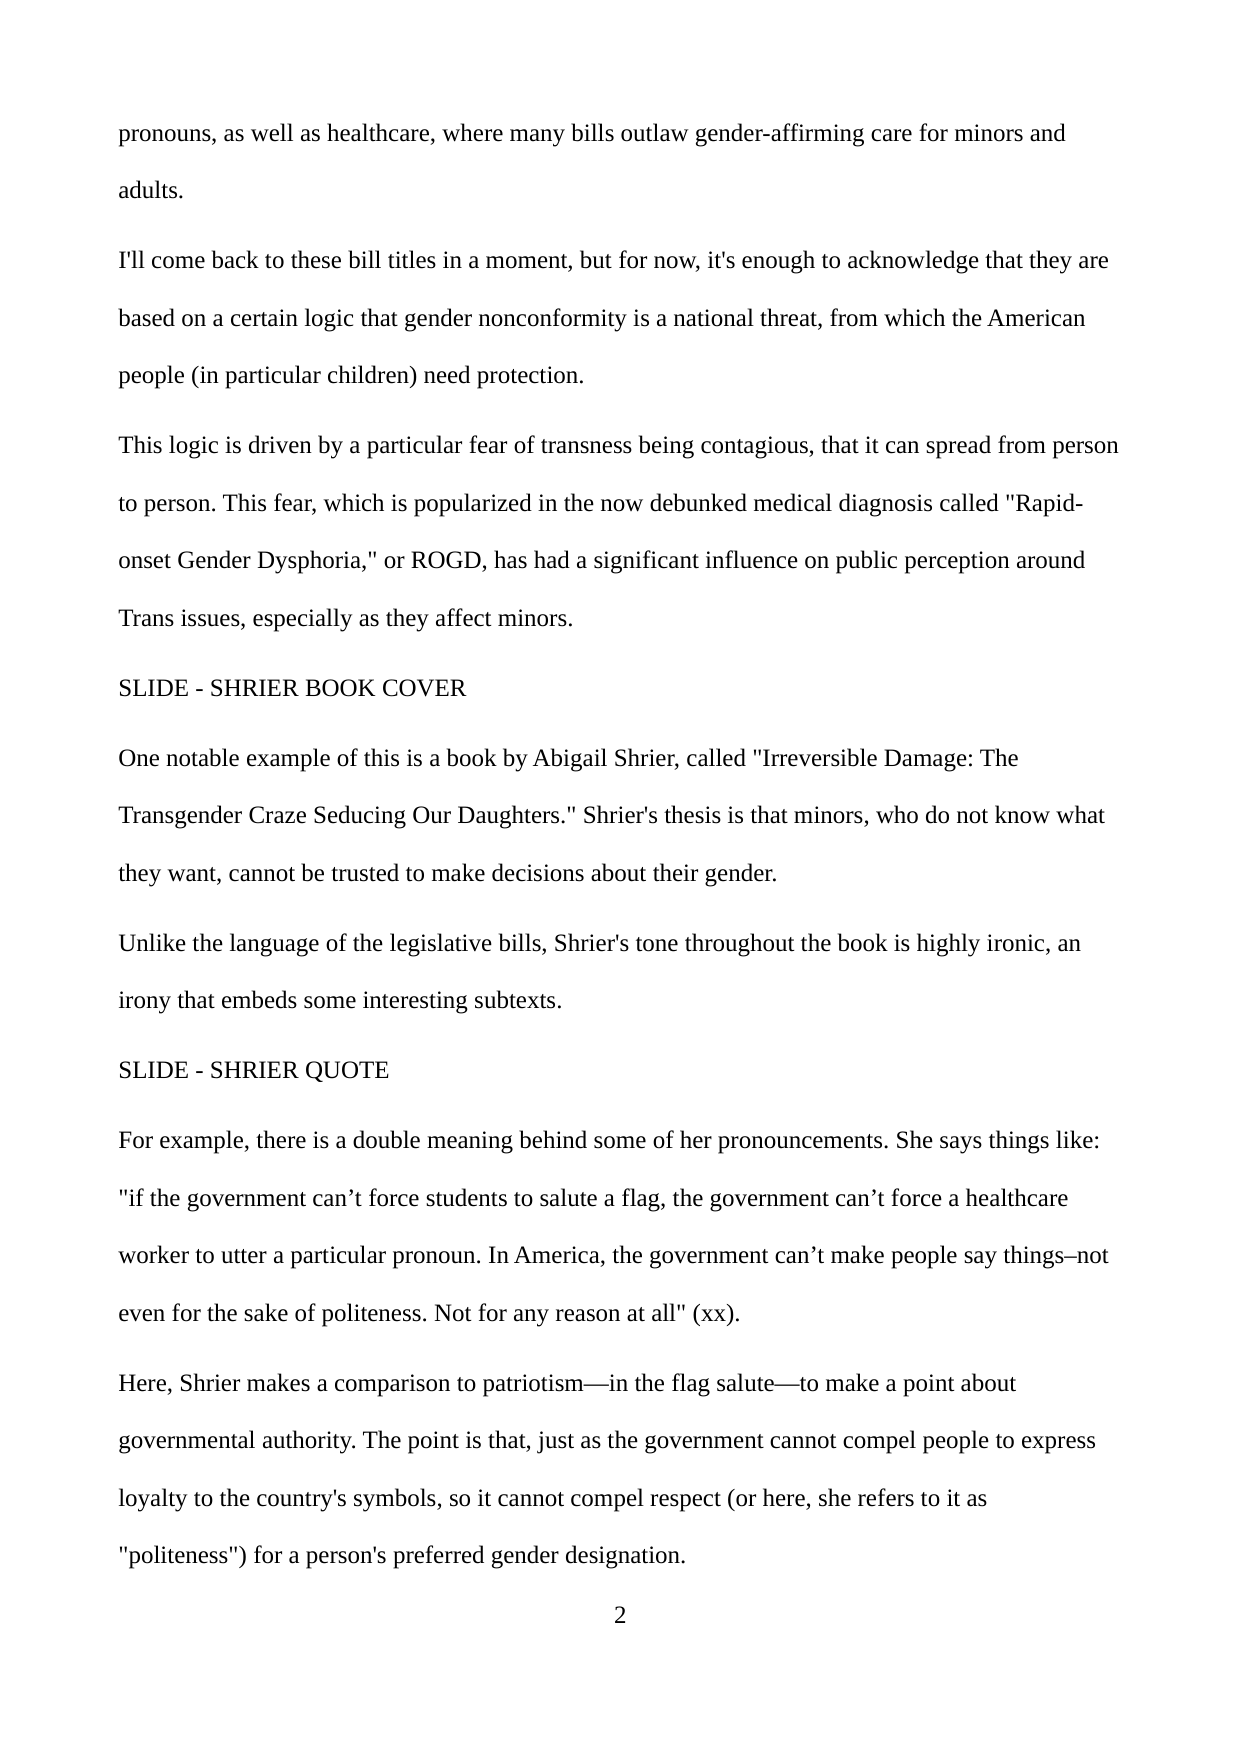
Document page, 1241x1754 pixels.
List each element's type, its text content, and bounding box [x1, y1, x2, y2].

text SLIDE - SHRIER BOOK COVER [118, 673, 1122, 702]
text pronouns, as well as healthcare, where many bills outlaw gender-affirming care for minors and adults. [118, 118, 1122, 204]
text Unlike the language of the legislative bills, Shrier's tone throughout the book is highly ironic, an irony that embeds some interesting subtexts. [118, 928, 1122, 1014]
text One notable example of this is a book by Abigail Shrier, called "Irreversible Damage: The Transgender Craze Seducing Our Daughters." Shrier's thesis is that minors, who do not know what they want, cannot be trusted to make decisions about their gender. [118, 743, 1122, 887]
text SLIDE - SHRIER QUOTE [118, 1056, 1122, 1084]
text This logic is driven by a particular fear of transness being contagious, that it can spread from person to person. This fear, which is popularized in the now debunked medical diagnosis called "Rapid-onset Gender Dysphoria," or ROGD, has had a significant influence on public perception around Trans issues, especially as they affect minors. [118, 431, 1122, 632]
text I'll come back to these bill titles in a moment, but for now, it's enough to acknowledge that they are based on a certain logic that gender nonconformity is a national threat, from which the American people (in particular children) need protection. [118, 246, 1122, 389]
text Here, Shrier makes a comparison to patriotism—in the flag salute—to make a point about governmental authority. The point is that, just as the government cannot compel people to express loyalty to the country's symbols, so it cannot compel respect (or here, she refers to it as "politeness") for a person's preferred gender designation. [118, 1368, 1122, 1569]
text For example, there is a double meaning behind some of her pronouncements. She says things like: "if the government can’t force students to salute a flag, the government can’t force a healthcare worker to utter a particular pronoun. In America, the government can’t make people say things–not even for the sake of politeness. Not for any reason at all" (xx). [118, 1126, 1122, 1327]
